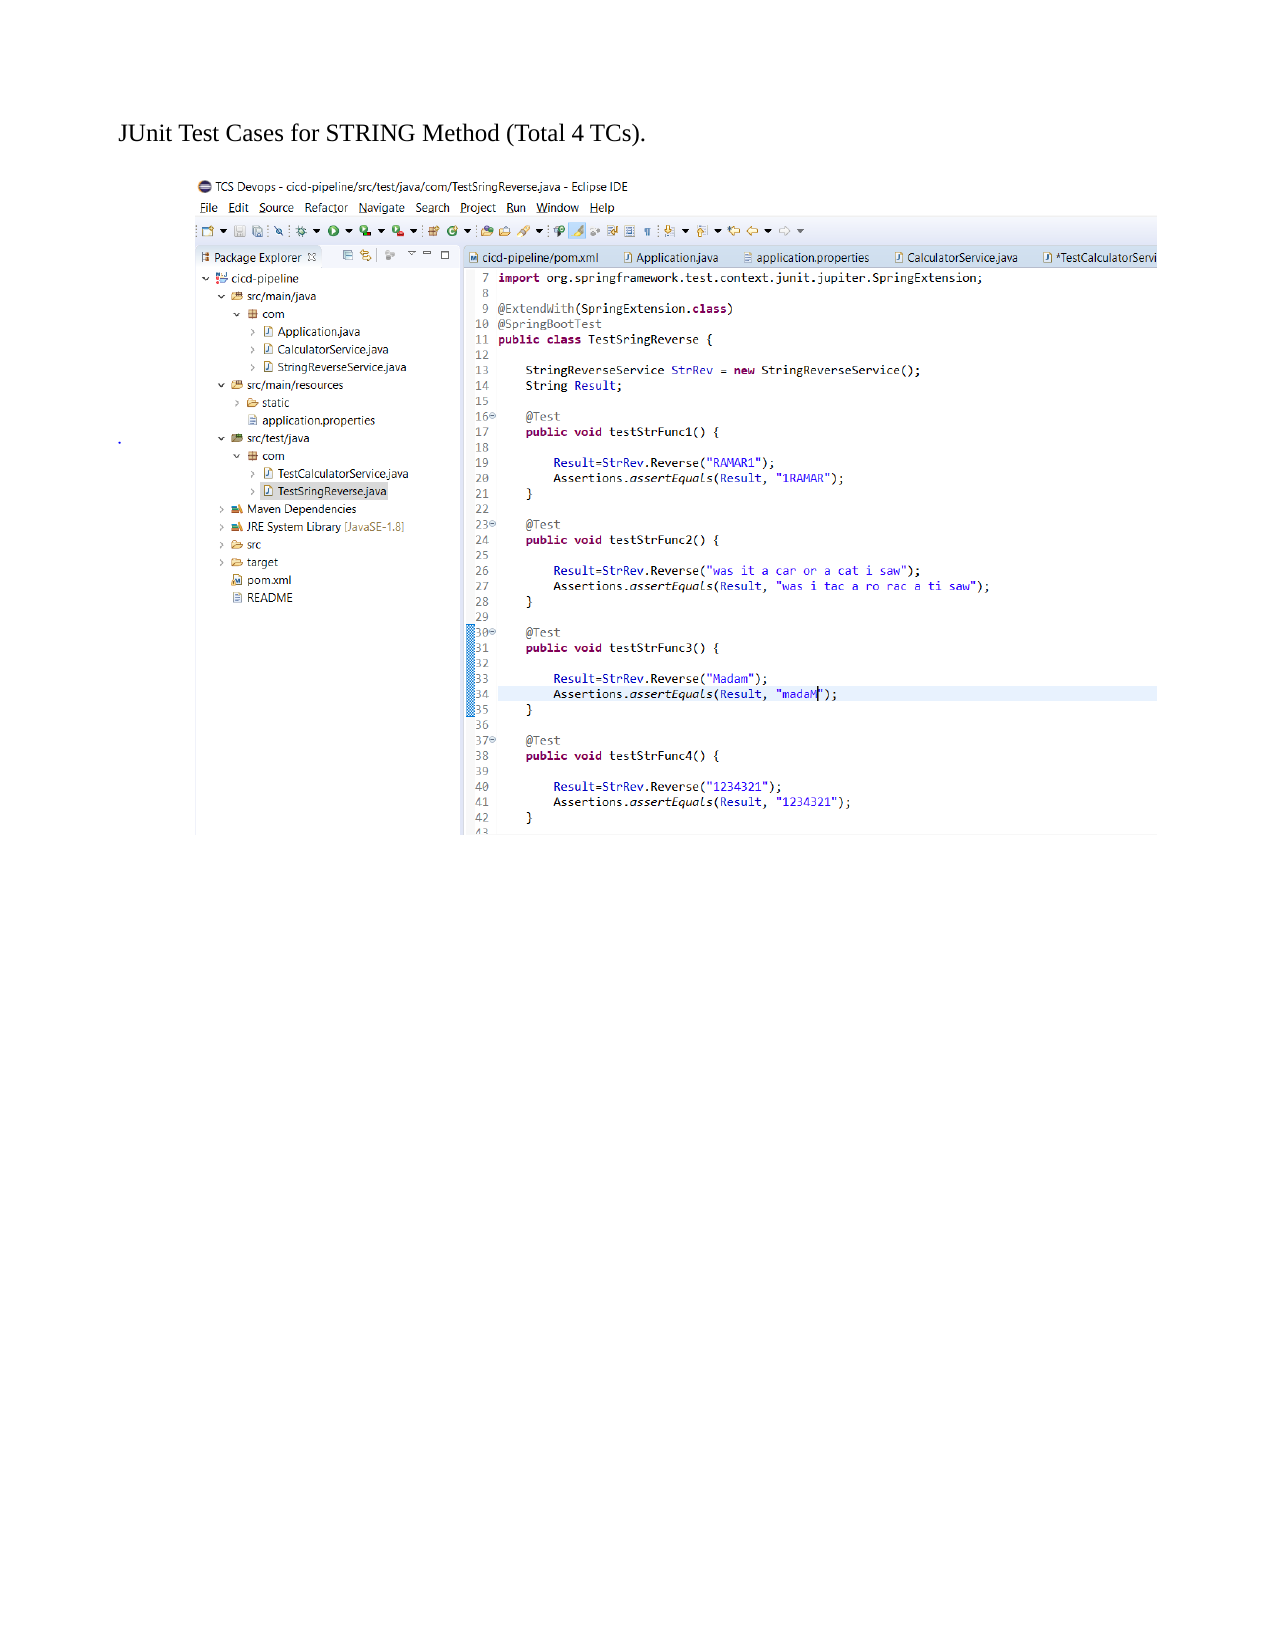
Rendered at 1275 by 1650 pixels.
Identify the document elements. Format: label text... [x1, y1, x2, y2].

text JUnit Test Cases for STRING Method (Total 4 TCs). [118, 118, 1157, 147]
picture [118, 175, 1157, 835]
